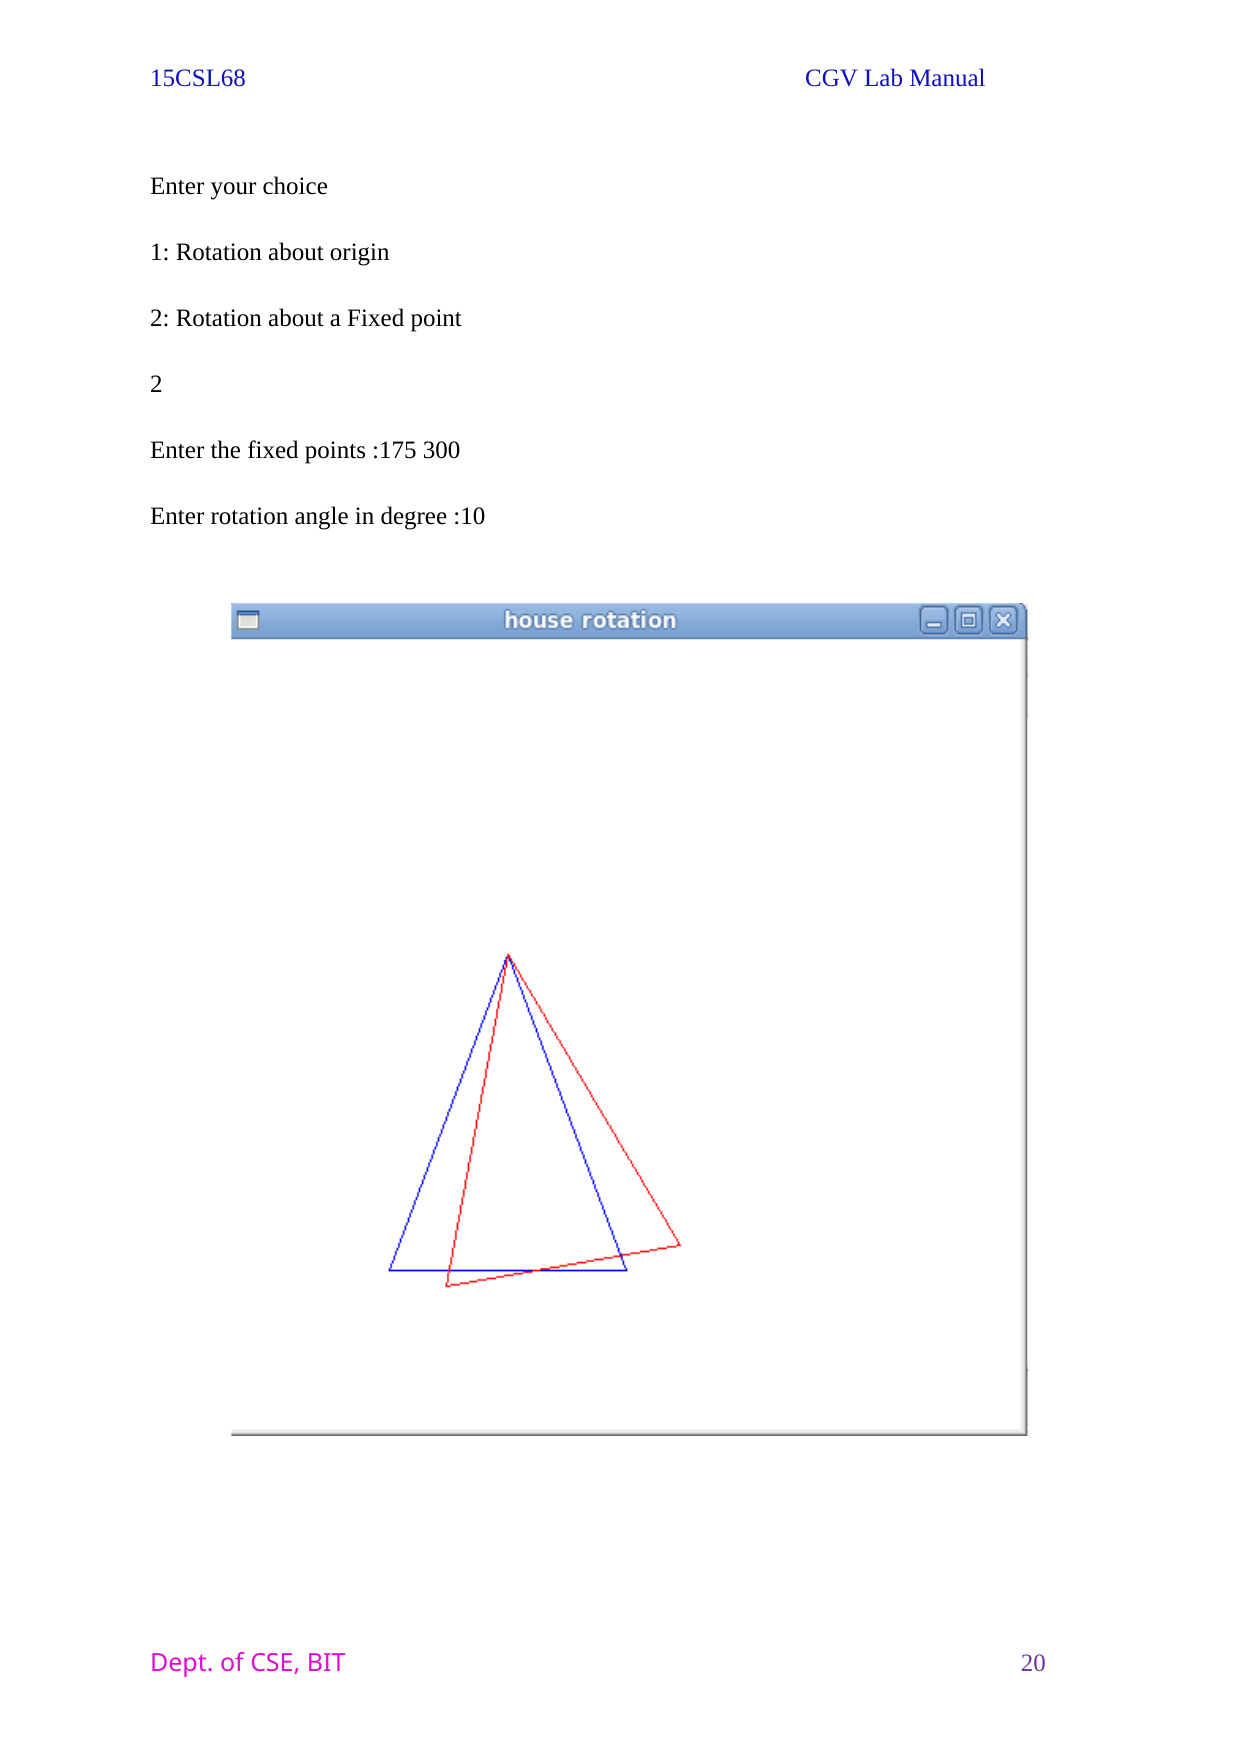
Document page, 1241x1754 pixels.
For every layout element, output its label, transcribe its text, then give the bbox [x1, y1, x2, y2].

text 2: Rotation about a Fixed point [150, 303, 1165, 332]
text 1: Rotation about origin [150, 237, 1165, 266]
text Enter your choice [150, 171, 1165, 200]
text Enter rotation angle in degree :10 [150, 501, 1165, 530]
text Enter the fixed points :175 300 [150, 435, 1165, 464]
text 2 [150, 369, 1165, 398]
picture [231, 603, 1029, 1436]
